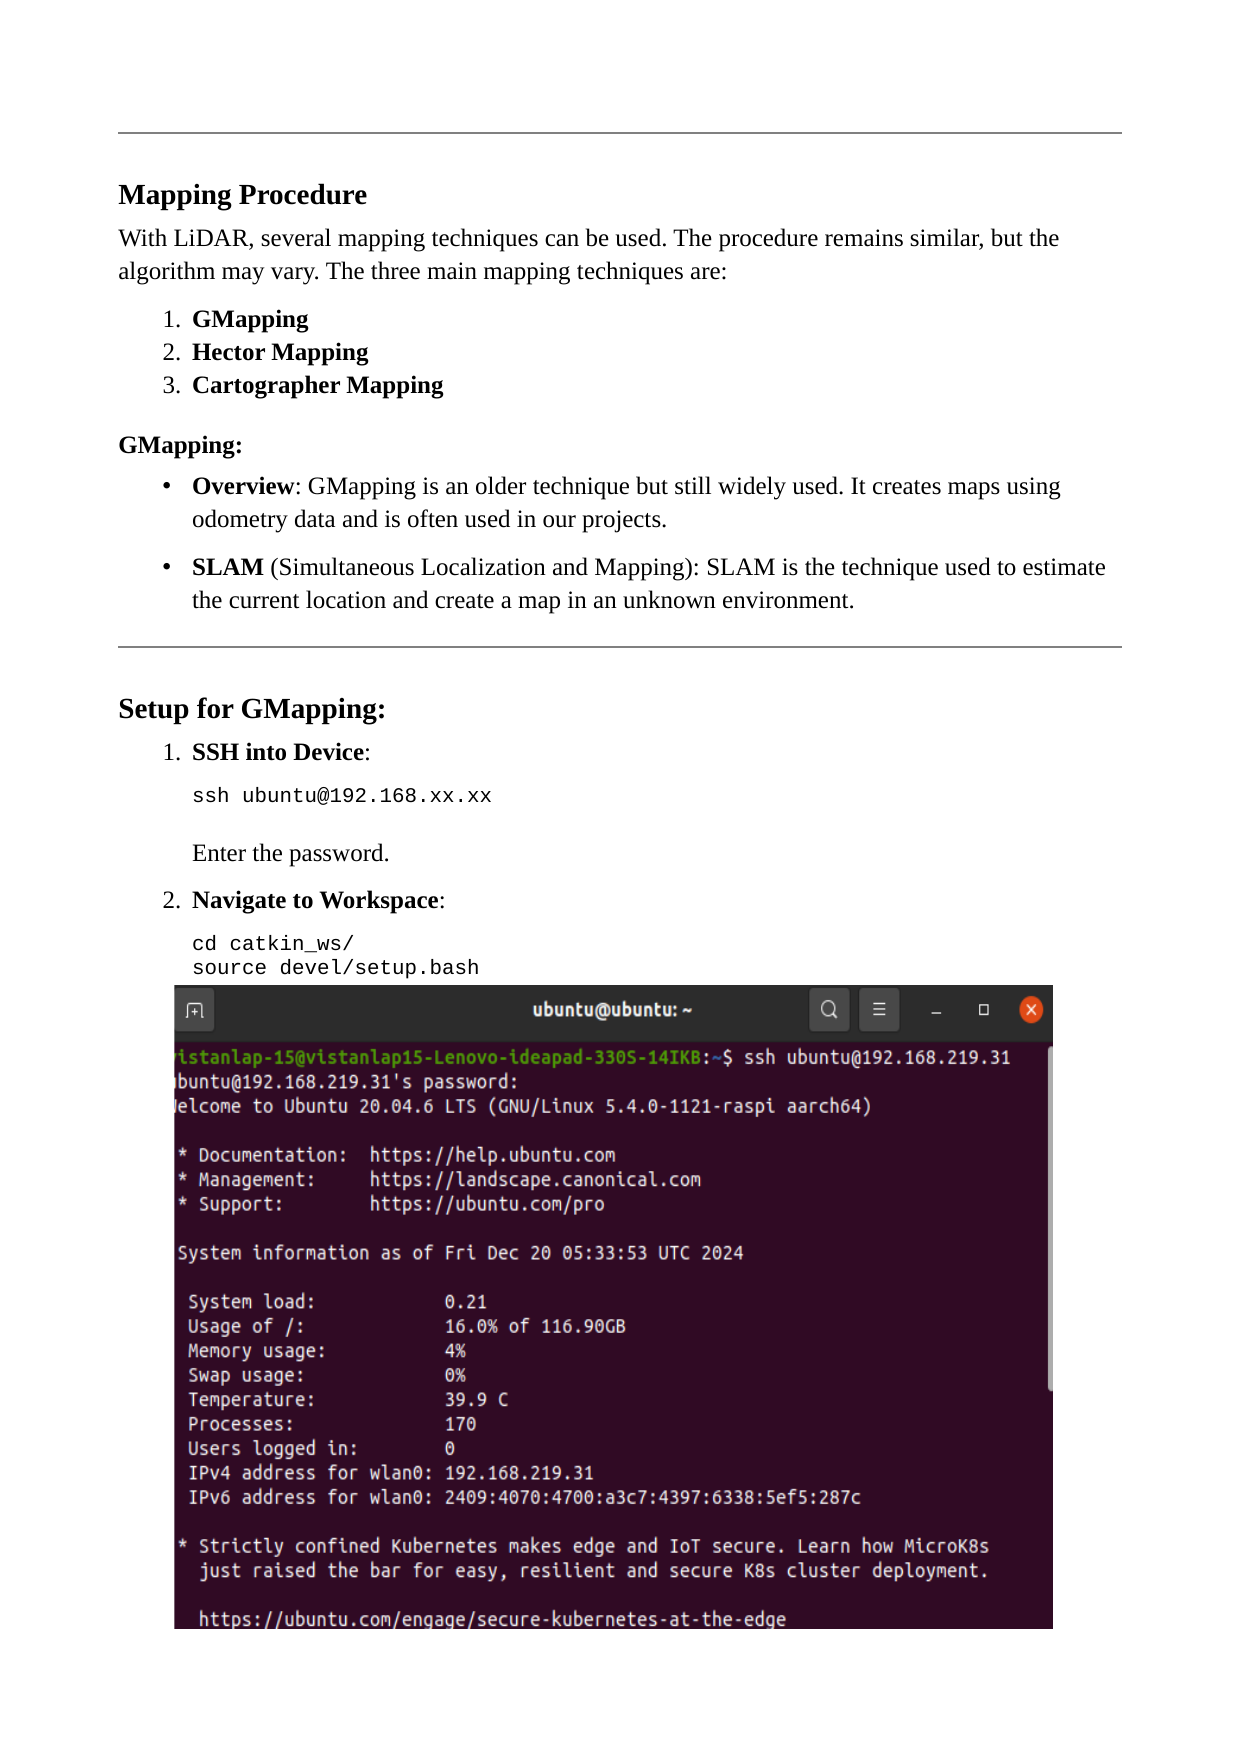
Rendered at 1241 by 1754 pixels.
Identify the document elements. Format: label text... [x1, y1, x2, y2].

list Enter the password. [162, 838, 1122, 867]
list SLAM (Simultaneous Localization and Mapping): SLAM is the technique used to estimate the current location and create a map in an unknown environment. [162, 552, 1122, 613]
subtitle Mapping Procedure [118, 177, 1122, 211]
list Hector Mapping [162, 337, 1122, 365]
list SSH into Device: [162, 737, 1122, 766]
list Navigate to Workspace: [162, 886, 1122, 914]
list Overview: GMapping is an older technique but still widely used. It creates maps using odometry data and is often used in our projects. [162, 471, 1122, 533]
list ssh ubuntu@192.168.xx.xx [162, 785, 1122, 808]
text With LiDAR, several mapping techniques can be used. The procedure remains similar, but the algorithm may vary. The three main mapping techniques are: [118, 223, 1122, 285]
list cd catkin_ws/ [162, 933, 1122, 957]
subtitle Setup for GMapping: [118, 691, 1122, 725]
list source devel/setup.bash [162, 957, 1122, 980]
subtitle GMapping: [118, 430, 1122, 458]
list GMapping [162, 304, 1122, 332]
picture [174, 985, 1053, 1629]
list Cartographer Mapping [162, 370, 1122, 398]
